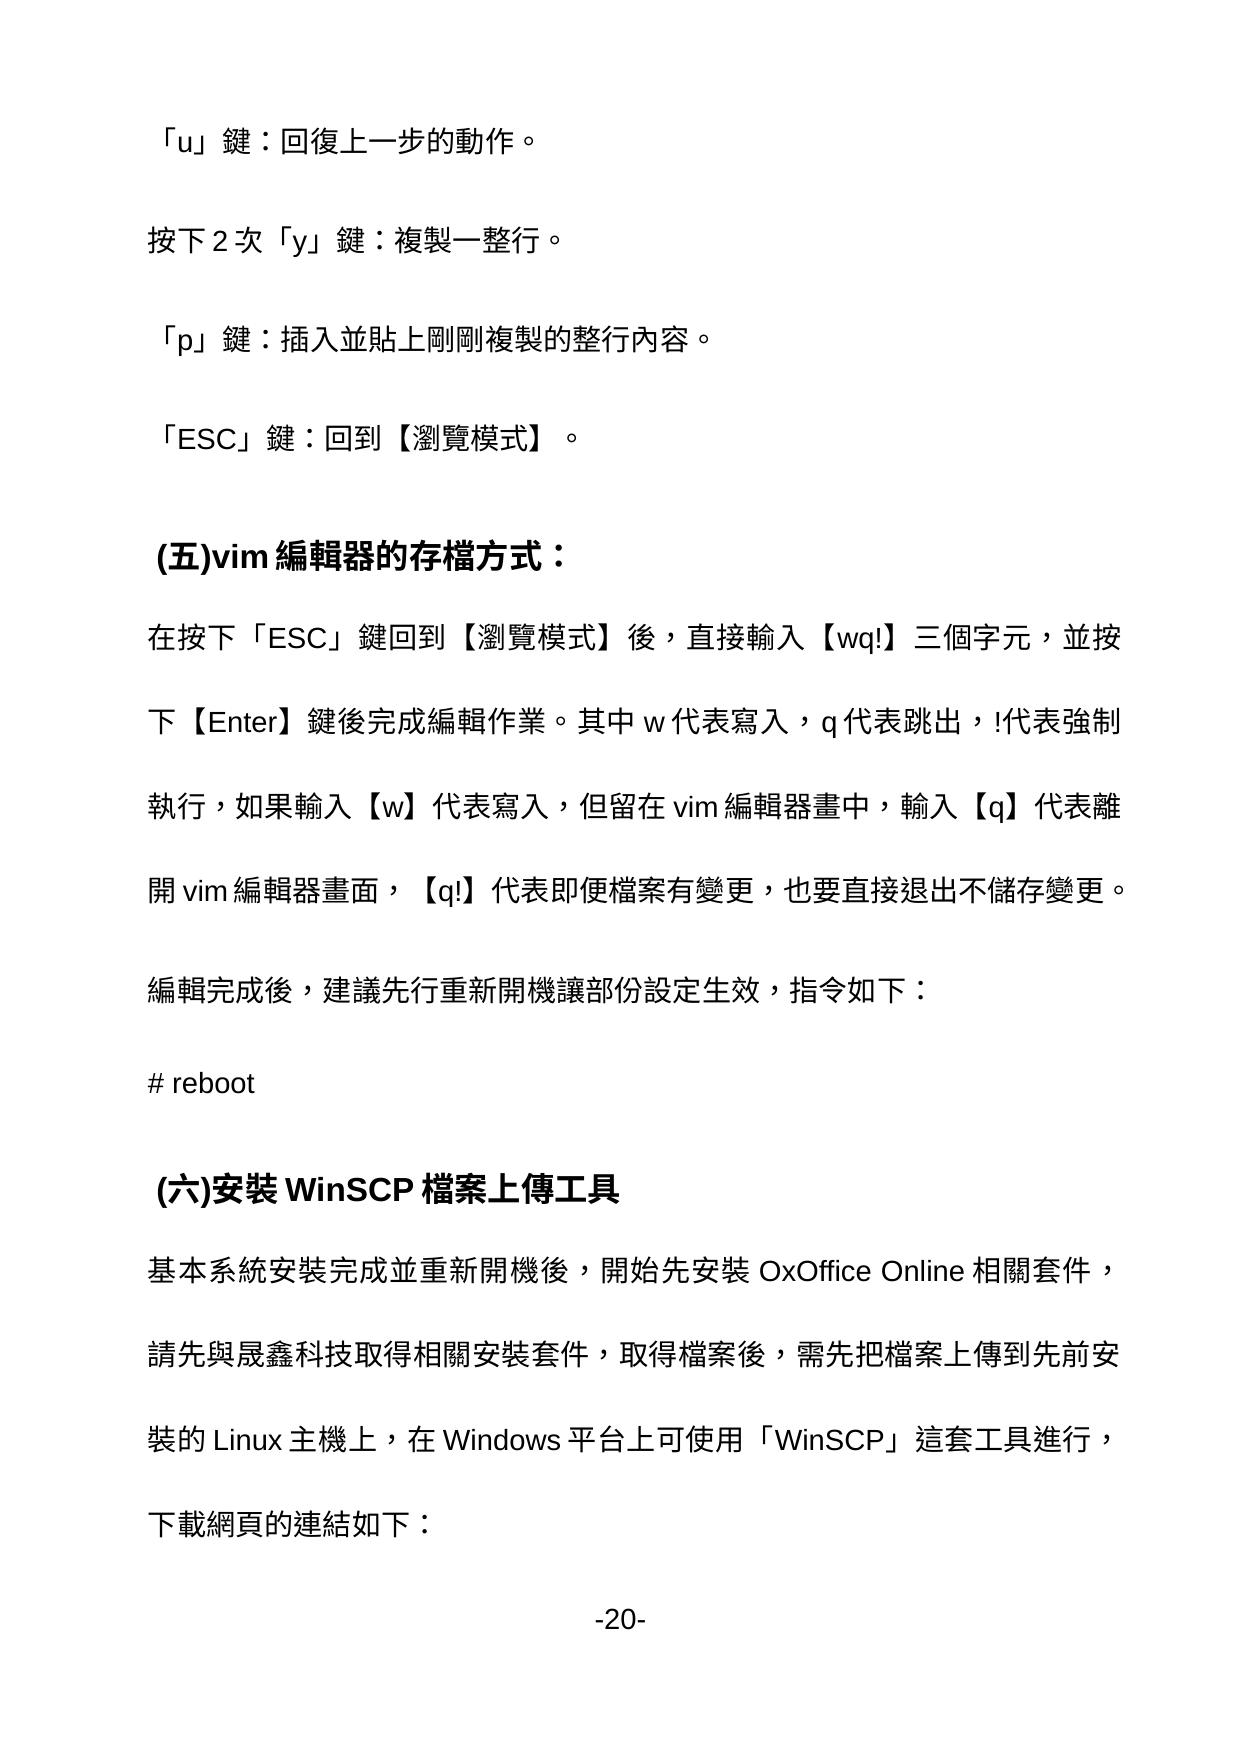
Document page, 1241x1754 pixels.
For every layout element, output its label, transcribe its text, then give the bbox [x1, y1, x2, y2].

subtitle 安裝WinSCP檔案上傳工具 [118, 1162, 1122, 1211]
text 「p」鍵：插入並貼上剛剛複製的整行內容。 [148, 316, 1122, 359]
text 「u」鍵：回復上一步的動作。 [148, 118, 1122, 160]
text 編輯完成後，建議先行重新開機讓部份設定生效，指令如下： [148, 967, 1122, 1009]
subtitle vim編輯器的存檔方式： [118, 529, 1122, 578]
text # reboot [148, 1066, 1122, 1100]
text 按下2次「y」鍵：複製一整行。 [148, 217, 1122, 259]
text 基本系統安裝完成並重新開機後，開始先安裝OxOffice Online相關套件，請先與晟鑫科技取得相關安裝套件，取得檔案後，需先把檔案上傳到先前安裝的Linux主機上，在Windows平台上可使用「WinSCP」這套工具進行，下載網頁的連結如下： [148, 1247, 1122, 1543]
text 在按下「ESC」鍵回到【瀏覽模式】後，直接輸入【wq!】三個字元，並按下【Enter】鍵後完成編輯作業。其中w代表寫入，q代表跳出，!代表強制執行，如果輸入【w】代表寫入，但留在vim編輯器畫中，輸入【q】代表離開vim編輯器畫面，【q!】代表即便檔案有變更，也要直接退出不儲存變更。 [148, 614, 1122, 910]
text 「ESC」鍵：回到【瀏覽模式】。 [148, 416, 1122, 458]
